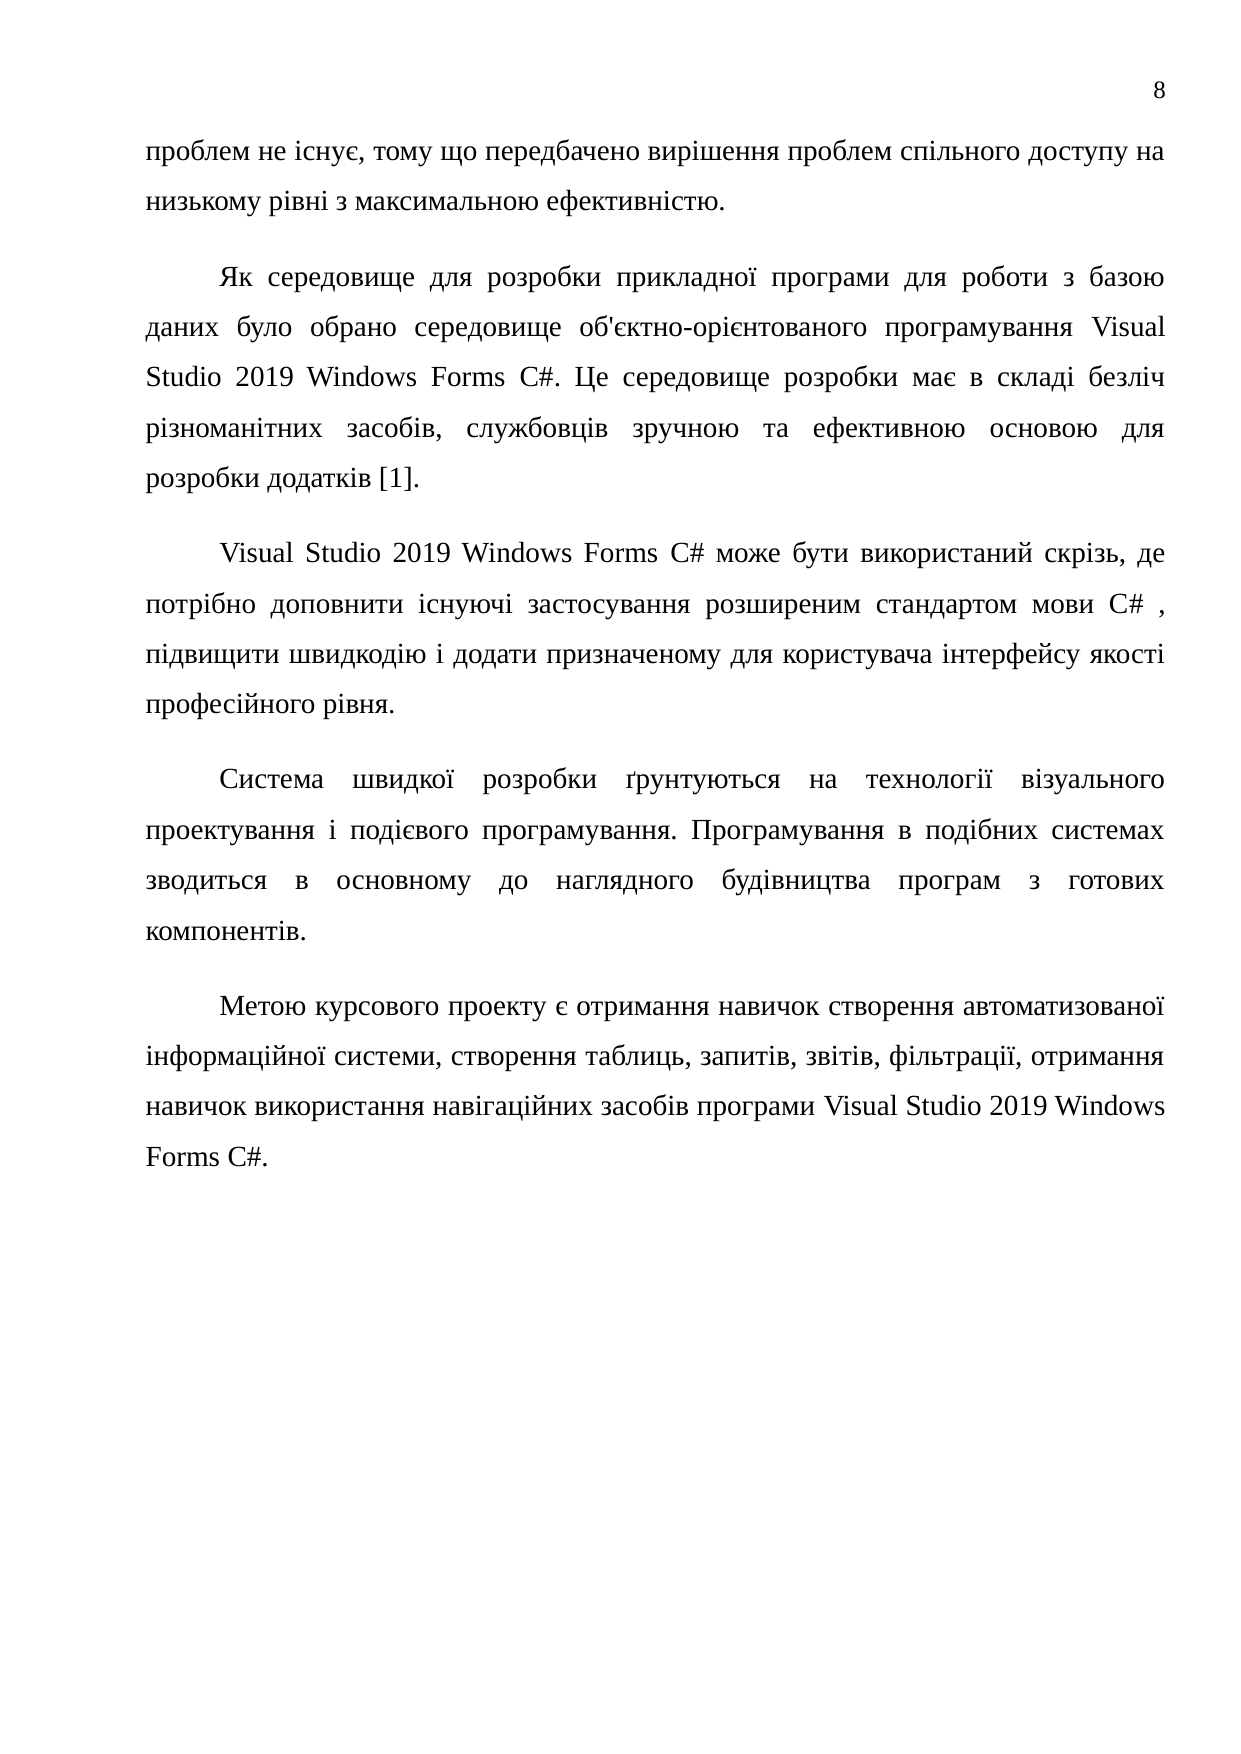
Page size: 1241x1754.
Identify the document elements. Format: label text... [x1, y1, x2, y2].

text Visual Studio 2019 Windows Forms C# може бути використаний скрізь, де потрібно доповнити існуючі застосування розширеним стандартом мови C# , підвищити швидкодію і додати призначеному для користувача інтерфейсу якості професійного рівня. [145, 535, 1166, 720]
text Як середовище для розробки прикладної програми для роботи з базою даних було обрано середовище об'єктно-орієнтованого програмування Visual Studio 2019 Windows Forms C#. Це середовище розробки має в складі безліч різноманітних засобів, службовців зручною та ефективною основою для розробки додатків [1]. [145, 259, 1166, 494]
text проблем не існує, тому що передбачено вирішення проблем спільного доступу на низькому рівні з максимальною ефективністю. [145, 133, 1166, 217]
text Метою курсового проекту є отримання навичок створення автоматизованої інформаційної системи, створення таблиць, запитів, звітів, фільтрації, отримання навичок використання навігаційних засобів програми Visual Studio 2019 Windows Forms C#. [145, 988, 1166, 1172]
text Система швидкої розробки ґрунтуються на технології візуального проектування і подієвого програмування. Програмування в подібних системах зводиться в основному до наглядного будівництва програм з готових компонентів. [145, 762, 1166, 946]
